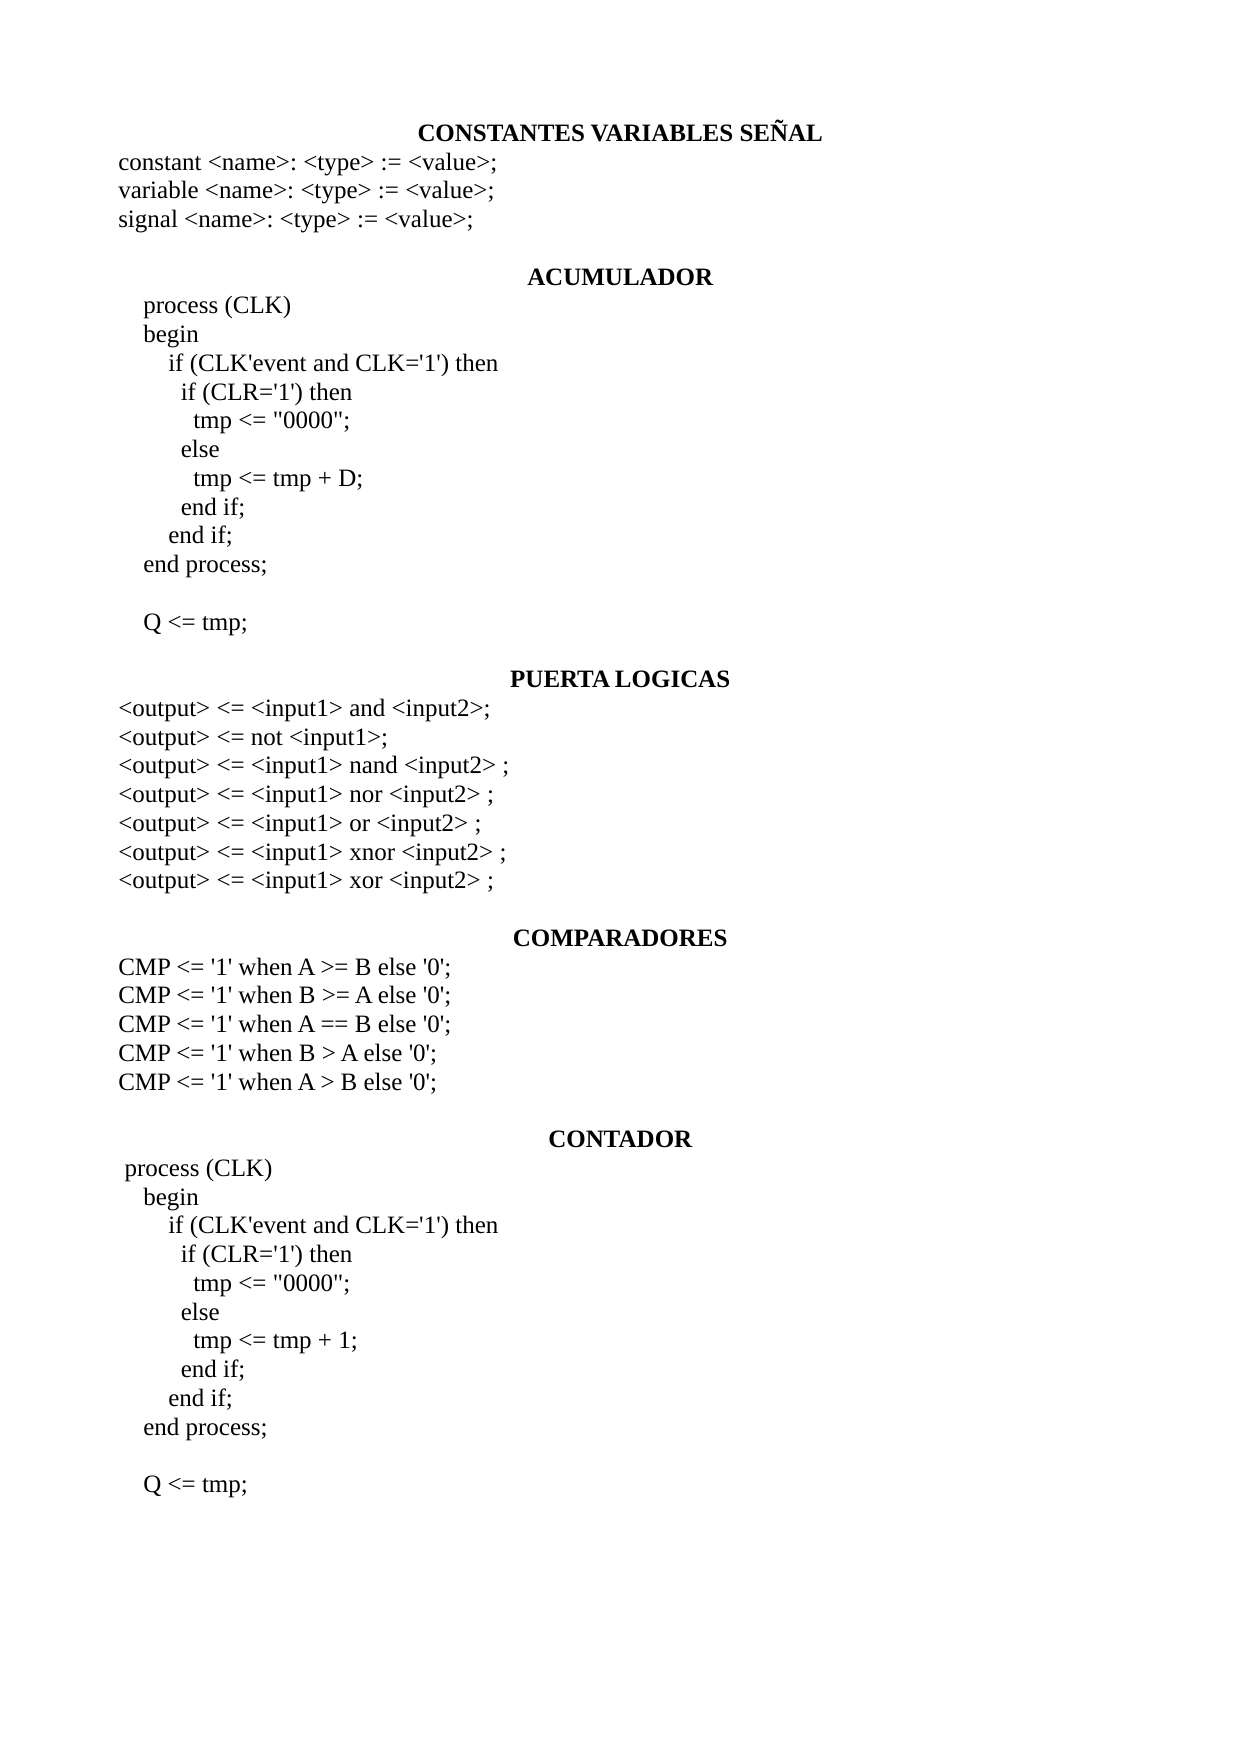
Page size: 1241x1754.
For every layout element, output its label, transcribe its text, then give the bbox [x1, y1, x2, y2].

text Q <= tmp; [118, 607, 1122, 636]
text CMP <= '1' when B >= A else '0'; [118, 981, 1122, 1009]
text end if; [118, 1383, 1122, 1412]
text CONTADOR [118, 1124, 1122, 1153]
text ACUMULADOR [118, 262, 1122, 291]
text process (CLK) [118, 291, 1122, 319]
text <output> <= <input1> nor <input2> ; [118, 779, 1122, 808]
text constant <name>: <type> := <value>; [118, 147, 1122, 176]
text end process; [118, 549, 1122, 578]
text <output> <= <input1> xor <input2> ; [118, 866, 1122, 894]
text else [118, 434, 1122, 463]
text if (CLK'event and CLK='1') then [118, 348, 1122, 377]
text end if; [118, 492, 1122, 521]
text else [118, 1297, 1122, 1326]
text end if; [118, 521, 1122, 549]
text process (CLK) [118, 1153, 1122, 1182]
text <output> <= not <input1>; [118, 722, 1122, 751]
text end process; [118, 1412, 1122, 1441]
text tmp <= "0000"; [118, 406, 1122, 434]
text tmp <= tmp + 1; [118, 1326, 1122, 1354]
text if (CLK'event and CLK='1') then [118, 1211, 1122, 1239]
text PUERTA LOGICAS [118, 664, 1122, 693]
text <output> <= <input1> nand <input2> ; [118, 751, 1122, 779]
text end if; [118, 1354, 1122, 1383]
text variable <name>: <type> := <value>; [118, 176, 1122, 204]
text CMP <= '1' when B > A else '0'; [118, 1038, 1122, 1067]
text if (CLR='1') then [118, 377, 1122, 406]
text <output> <= <input1> xnor <input2> ; [118, 837, 1122, 866]
text CONSTANTES VARIABLES SEÑAL [118, 118, 1122, 147]
text COMPARADORES [118, 923, 1122, 952]
text if (CLR='1') then [118, 1239, 1122, 1268]
text Q <= tmp; [118, 1469, 1122, 1498]
text signal <name>: <type> := <value>; [118, 204, 1122, 233]
text tmp <= "0000"; [118, 1268, 1122, 1297]
text CMP <= '1' when A > B else '0'; [118, 1067, 1122, 1096]
text tmp <= tmp + D; [118, 463, 1122, 492]
text <output> <= <input1> or <input2> ; [118, 808, 1122, 837]
text CMP <= '1' when A >= B else '0'; [118, 952, 1122, 981]
text CMP <= '1' when A == B else '0'; [118, 1009, 1122, 1038]
text <output> <= <input1> and <input2>; [118, 693, 1122, 722]
text begin [118, 319, 1122, 348]
text begin [118, 1182, 1122, 1211]
